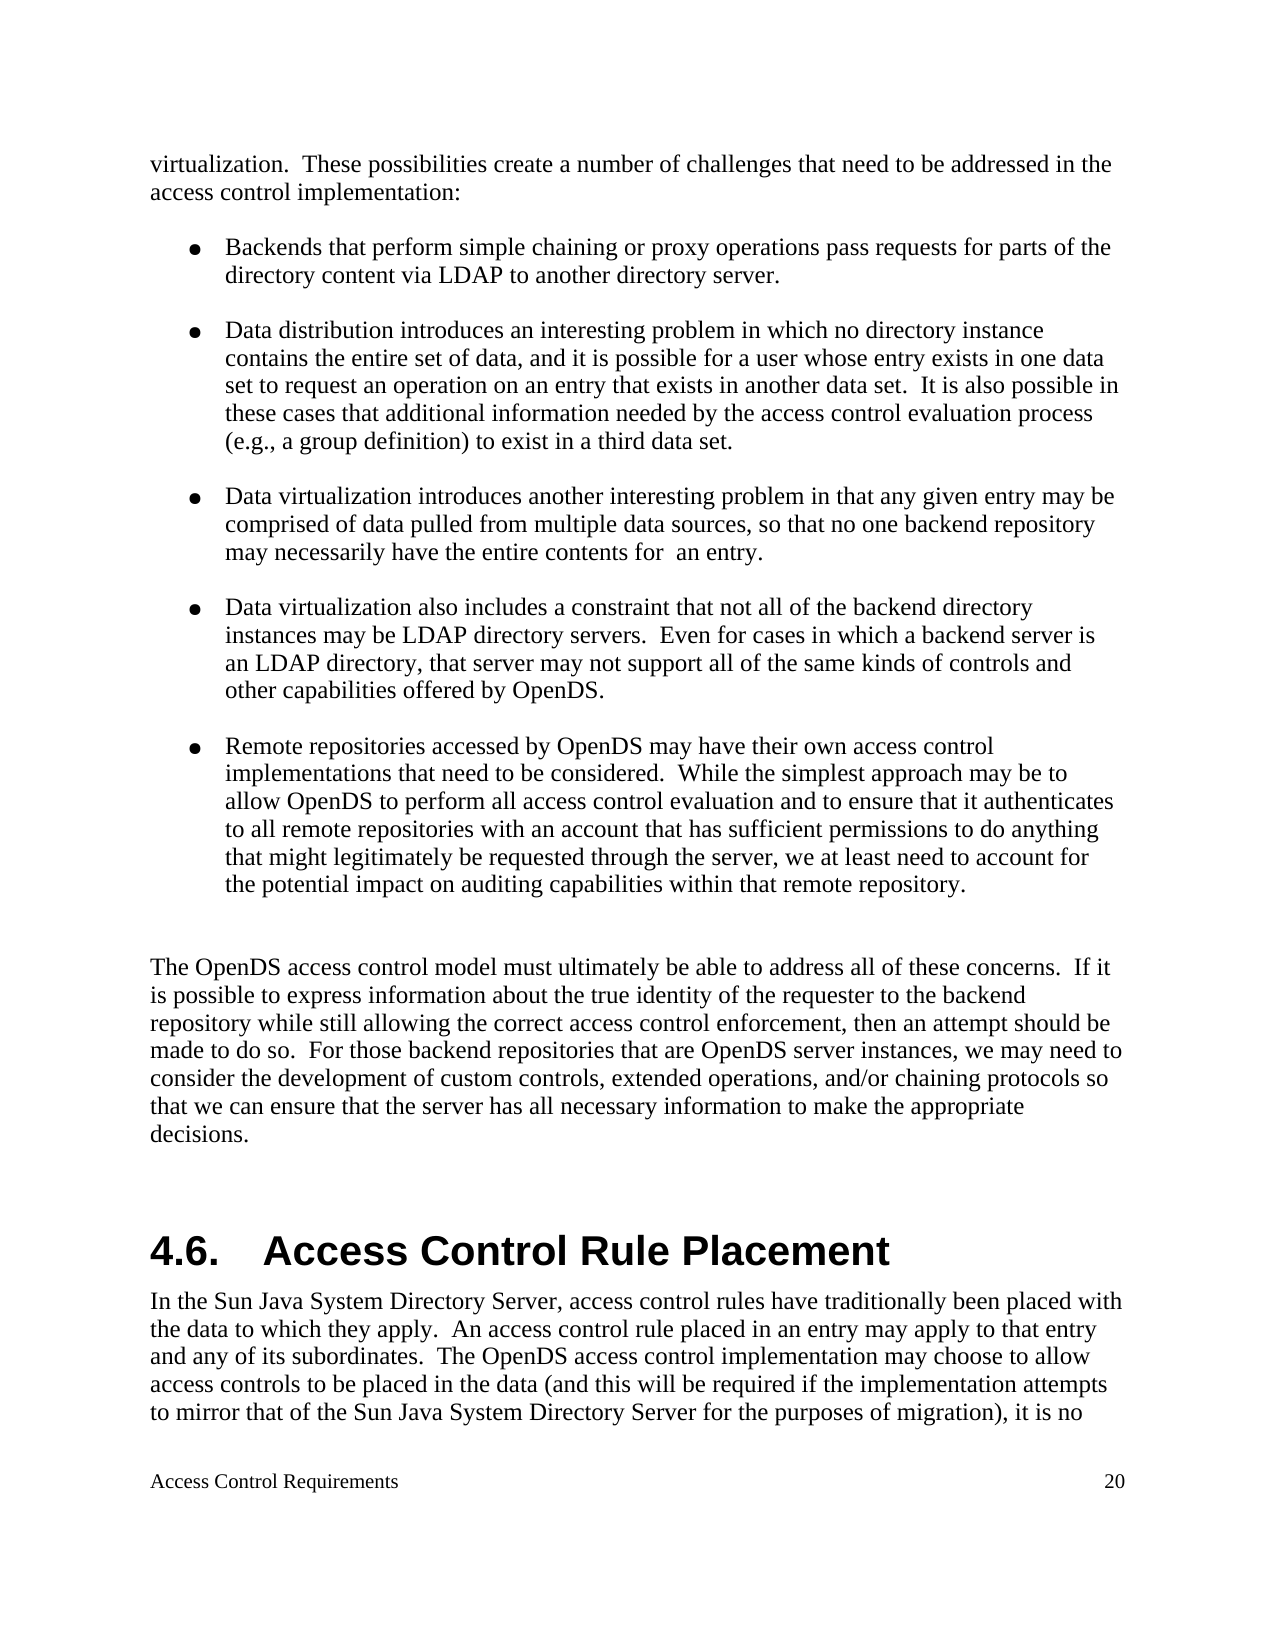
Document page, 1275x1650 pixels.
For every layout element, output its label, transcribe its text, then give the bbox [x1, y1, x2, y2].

subtitle Access Control Rule Placement [150, 1228, 1125, 1274]
text The OpenDS access control model must ultimately be able to address all of these concerns. If it is possible to express information about the true identity of the requester to the backend repository while still allowing the correct access control enforcement, then an attempt should be made to do so. For those backend repositories that are OpenDS server instances, we may need to consider the development of custom controls, extended operations, and/or chaining protocols so that we can ensure that the server has all necessary information to make the appropriate decisions. [150, 953, 1125, 1147]
list Data virtualization introduces another interesting problem in that any given entry may be comprised of data pulled from multiple data sources, so that no one backend repository may necessarily have the entire contents for an entry. [187, 482, 1125, 566]
list Data virtualization also includes a constraint that not all of the backend directory instances may be LDAP directory servers. Even for cases in which a backend server is an LDAP directory, that server may not support all of the same kinds of controls and other capabilities offered by OpenDS. [187, 593, 1125, 704]
text virtualization. These possibilities create a number of challenges that need to be addressed in the access control implementation: [150, 150, 1125, 205]
list Remote repositories accessed by OpenDS may have their own access control implementations that need to be considered. While the simplest approach may be to allow OpenDS to perform all access control evaluation and to ensure that it authenticates to all remote repositories with an account that has sufficient permissions to do anything that might legitimately be requested through the server, we at least need to account for the potential impact on auditing capabilities within that remote repository. [187, 732, 1125, 898]
text In the Sun Java System Directory Server, access control rules have traditionally been placed with the data to which they apply. An access control rule placed in an entry may apply to that entry and any of its subordinates. The OpenDS access control implementation may choose to allow access controls to be placed in the data (and this will be required if the implementation attempts to mirror that of the Sun Java System Directory Server for the purposes of migration), it is no [150, 1287, 1125, 1426]
list Backends that perform simple chaining or proxy operations pass requests for parts of the directory content via LDAP to another directory server. [187, 233, 1125, 288]
list Data distribution introduces an interesting problem in which no directory instance contains the entire set of data, and it is possible for a user whose entry exists in one data set to request an operation on an entry that exists in another data set. It is also possible in these cases that additional information needed by the access control evaluation process (e.g., a group definition) to exist in a third data set. [187, 316, 1125, 455]
